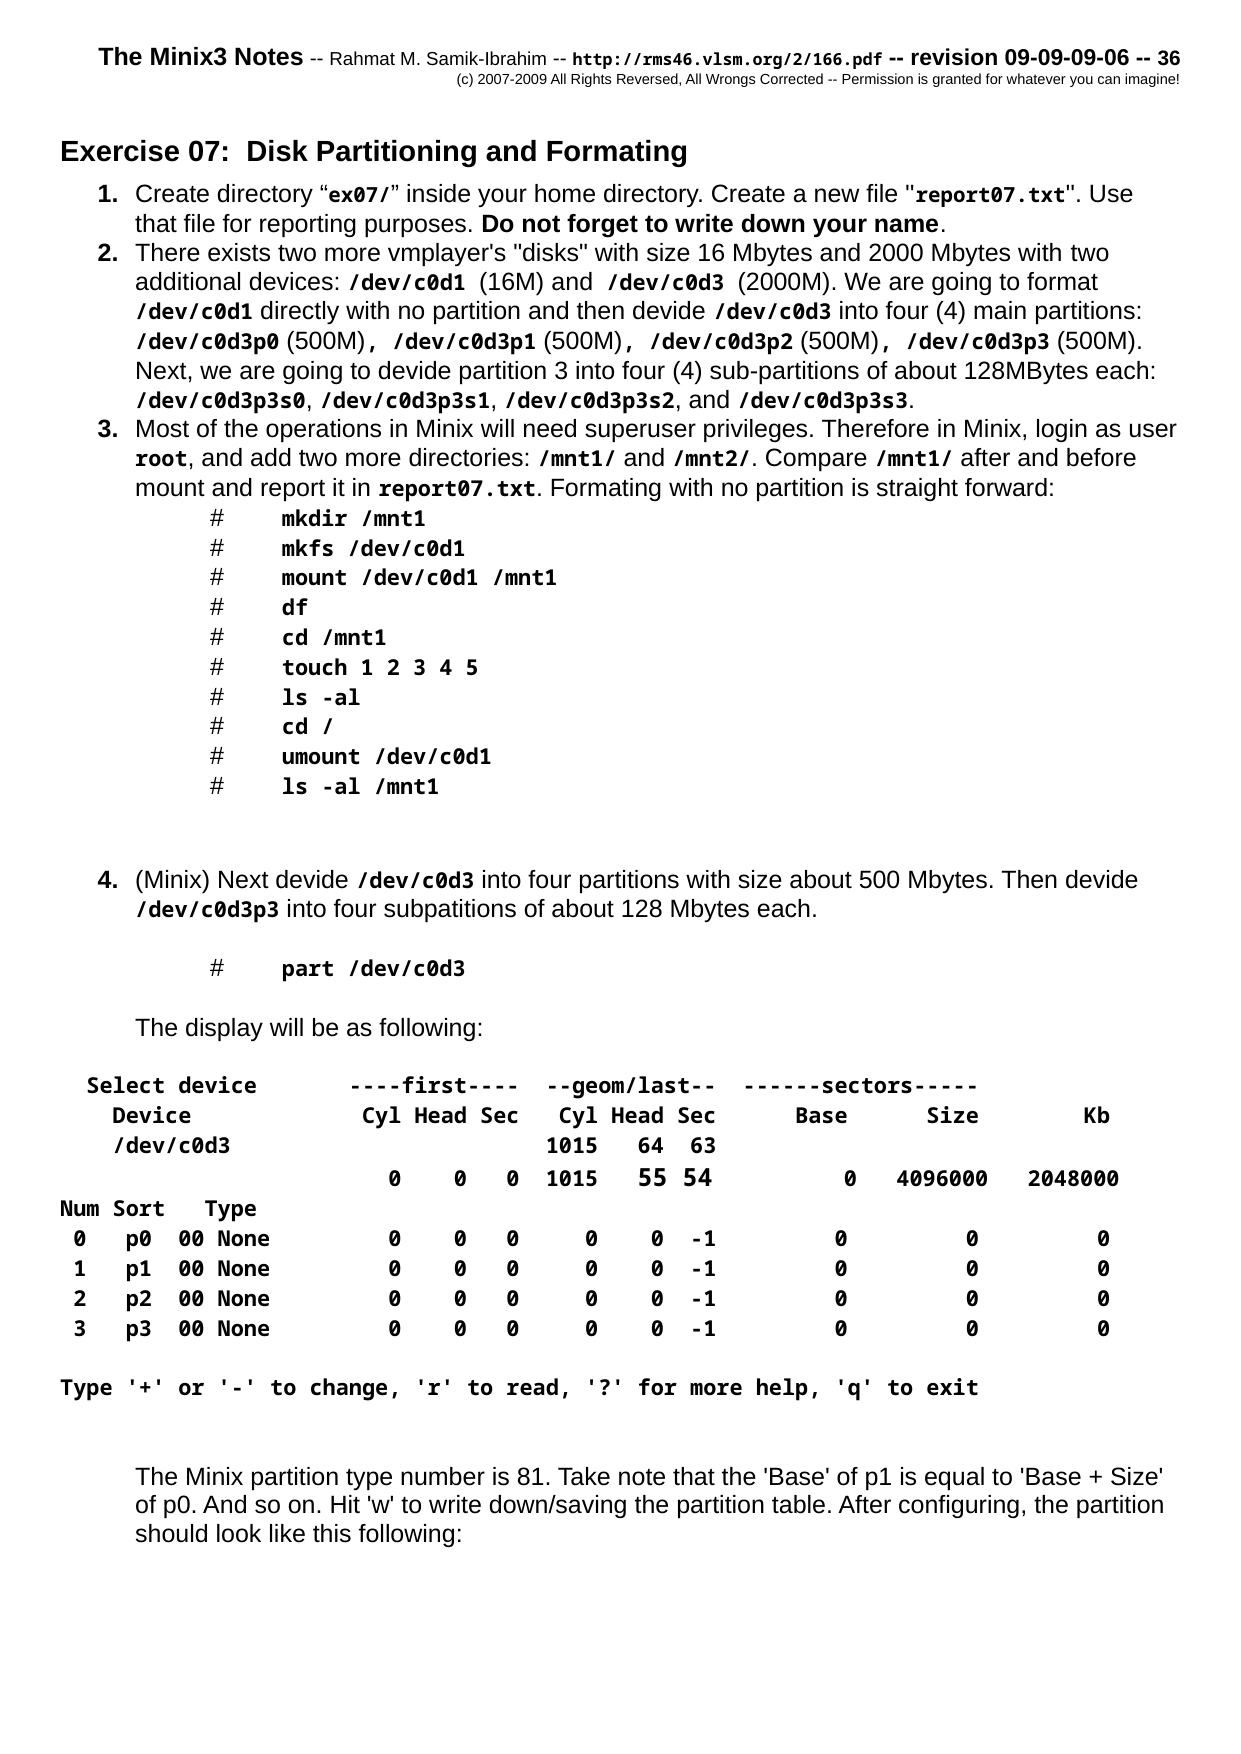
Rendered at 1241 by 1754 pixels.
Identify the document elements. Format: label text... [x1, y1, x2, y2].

list # cd /mnt1 [172, 622, 1181, 652]
list 1 p1 00 None 0 0 0 0 0 -1 0 0 0 [60, 1253, 1181, 1283]
list Device Cyl Head Sec Cyl Head Sec Base Size Kb [60, 1100, 1181, 1129]
list Type '+' or '-' to change, 'r' to read, '?' for more help, 'q' to exit [60, 1372, 1181, 1402]
list The display will be as following: [97, 1012, 1181, 1041]
list Select device ----first---- --geom/last-- ------sectors----- [60, 1070, 1181, 1100]
list # ls -al [172, 682, 1181, 711]
list # touch 1 2 3 4 5 [172, 652, 1181, 682]
list 0 p0 00 None 0 0 0 0 0 -1 0 0 0 [60, 1223, 1181, 1253]
list Most of the operations in Minix will need superuser privileges. Therefore in Minix, login as user root, and add two more directories: /mnt1/ and /mnt2/. Compare /mnt1/ after and before mount and report it in report07.txt. Formating with no partition is straight forward: [97, 414, 1181, 503]
list # part /dev/c0d3 [172, 953, 1181, 983]
list 0 0 0 1015 55 54 0 4096000 2048000 [60, 1159, 1181, 1193]
list # cd / [172, 711, 1181, 741]
list # df [172, 592, 1181, 622]
list 3 p3 00 None 0 0 0 0 0 -1 0 0 0 [60, 1313, 1181, 1342]
list # mkfs /dev/c0d1 [172, 533, 1181, 562]
list # mount /dev/c0d1 /mnt1 [172, 562, 1181, 592]
subtitle Exercise 07: Disk Partitioning and Formating [60, 134, 1181, 167]
list # mkdir /mnt1 [172, 503, 1181, 533]
list Create directory “ex07/” inside your home directory. Create a new file ''report07.txt''. Use that file for reporting purposes. Do not forget to write down your name. [97, 179, 1181, 238]
list # umount /dev/c0d1 [172, 741, 1181, 771]
list /dev/c0d3 1015 64 63 [60, 1129, 1181, 1159]
list # ls -al /mnt1 [172, 771, 1181, 801]
list Num Sort Type [60, 1193, 1181, 1223]
list The Minix partition type number is 81. Take note that the 'Base' of p1 is equal to 'Base + Size' of p0. And so on. Hit 'w' to write down/saving the partition table. After configuring, the partition should look like this following: [97, 1462, 1181, 1548]
list There exists two more vmplayer's "disks" with size 16 Mbytes and 2000 Mbytes with two additional devices: /dev/c0d1 (16M) and /dev/c0d3 (2000M). We are going to format /dev/c0d1 directly with no partition and then devide /dev/c0d3 into four (4) main partitions: /dev/c0d3p0 (500M), /dev/c0d3p1 (500M), /dev/c0d3p2 (500M), /dev/c0d3p3 (500M). Next, we are going to devide partition 3 into four (4) sub-partitions of about 128MBytes each: /dev/c0d3p3s0, /dev/c0d3p3s1, /dev/c0d3p3s2, and /dev/c0d3p3s3. [97, 238, 1181, 414]
list 2 p2 00 None 0 0 0 0 0 -1 0 0 0 [60, 1283, 1181, 1313]
list (Minix) Next devide /dev/c0d3 into four partitions with size about 500 Mbytes. Then devide /dev/c0d3p3 into four subpatitions of about 128 Mbytes each. [97, 864, 1181, 924]
